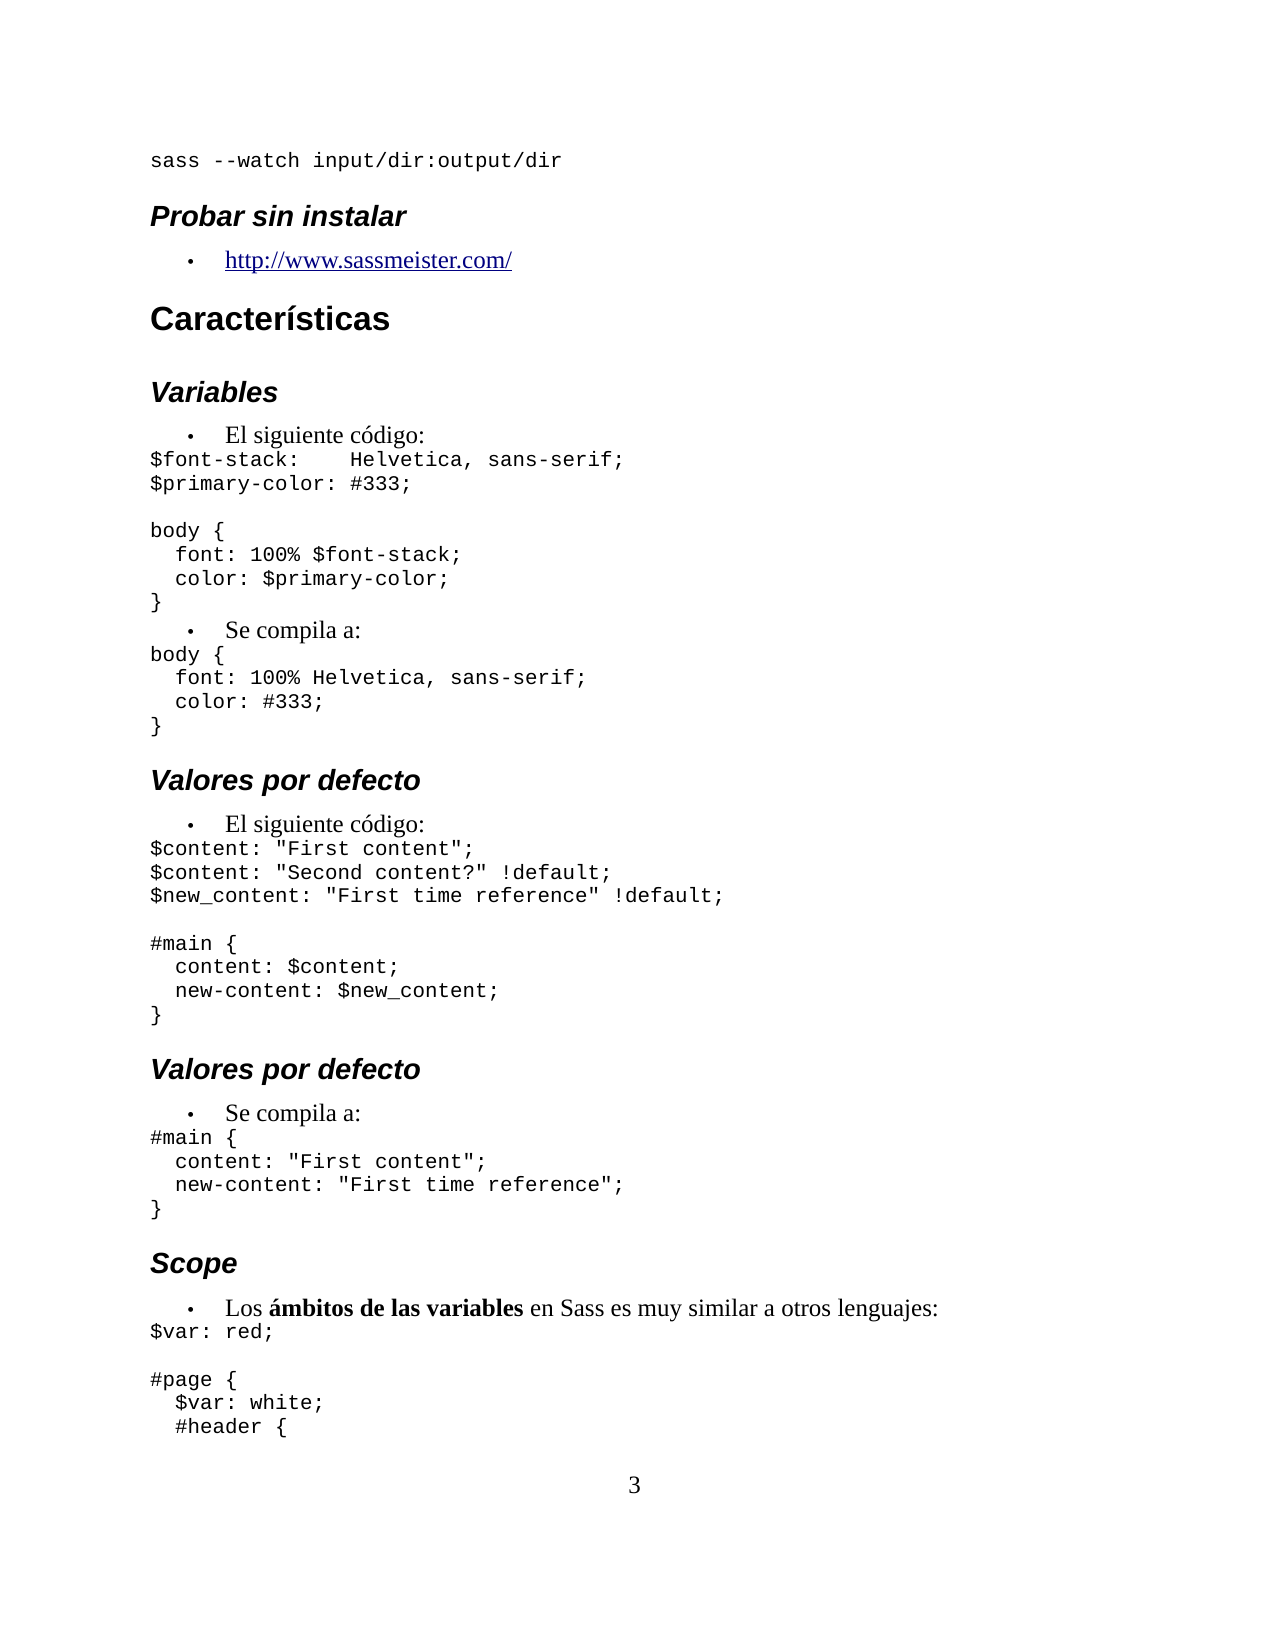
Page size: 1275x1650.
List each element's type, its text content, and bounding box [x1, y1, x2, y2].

text content: $content; [150, 956, 1125, 980]
text } [150, 1003, 1125, 1027]
subtitle Probar sin instalar [150, 199, 1125, 232]
text $new_content: "First time reference" !default; [150, 885, 1125, 909]
text $var: red; [150, 1321, 1125, 1345]
subtitle Variables [150, 374, 1125, 408]
text body { [150, 520, 1125, 544]
list El siguiente código: [187, 421, 1125, 449]
list El siguiente código: [187, 809, 1125, 838]
text #page { [150, 1369, 1125, 1392]
text color: #333; [150, 691, 1125, 714]
list Se compila a: [187, 1098, 1125, 1127]
subtitle Valores por defecto [150, 1052, 1125, 1086]
text $content: "Second content?" !default; [150, 862, 1125, 885]
subtitle Valores por defecto [150, 763, 1125, 797]
text font: 100% $font-stack; [150, 544, 1125, 568]
text new-content: "First time reference"; [150, 1174, 1125, 1198]
text color: $primary-color; [150, 568, 1125, 591]
text body { [150, 644, 1125, 667]
list Se compila a: [187, 615, 1125, 644]
text $var: white; [150, 1392, 1125, 1416]
text } [150, 1198, 1125, 1222]
text content: "First content"; [150, 1151, 1125, 1174]
list http://www.sassmeister.com/ [187, 245, 1125, 273]
text #main { [150, 933, 1125, 956]
text font: 100% Helvetica, sans-serif; [150, 667, 1125, 691]
text #header { [150, 1416, 1125, 1439]
text sass --watch input/dir:output/dir [150, 150, 1125, 174]
list Los ámbitos de las variables en Sass es muy similar a otros lenguajes: [187, 1293, 1125, 1321]
text #main { [150, 1127, 1125, 1151]
text } [150, 714, 1125, 738]
subtitle Scope [150, 1247, 1125, 1280]
text $content: "First content"; [150, 838, 1125, 862]
text $font-stack: Helvetica, sans-serif; [150, 449, 1125, 473]
subtitle Características [150, 298, 1125, 337]
text } [150, 591, 1125, 615]
text new-content: $new_content; [150, 980, 1125, 1003]
text $primary-color: #333; [150, 473, 1125, 497]
